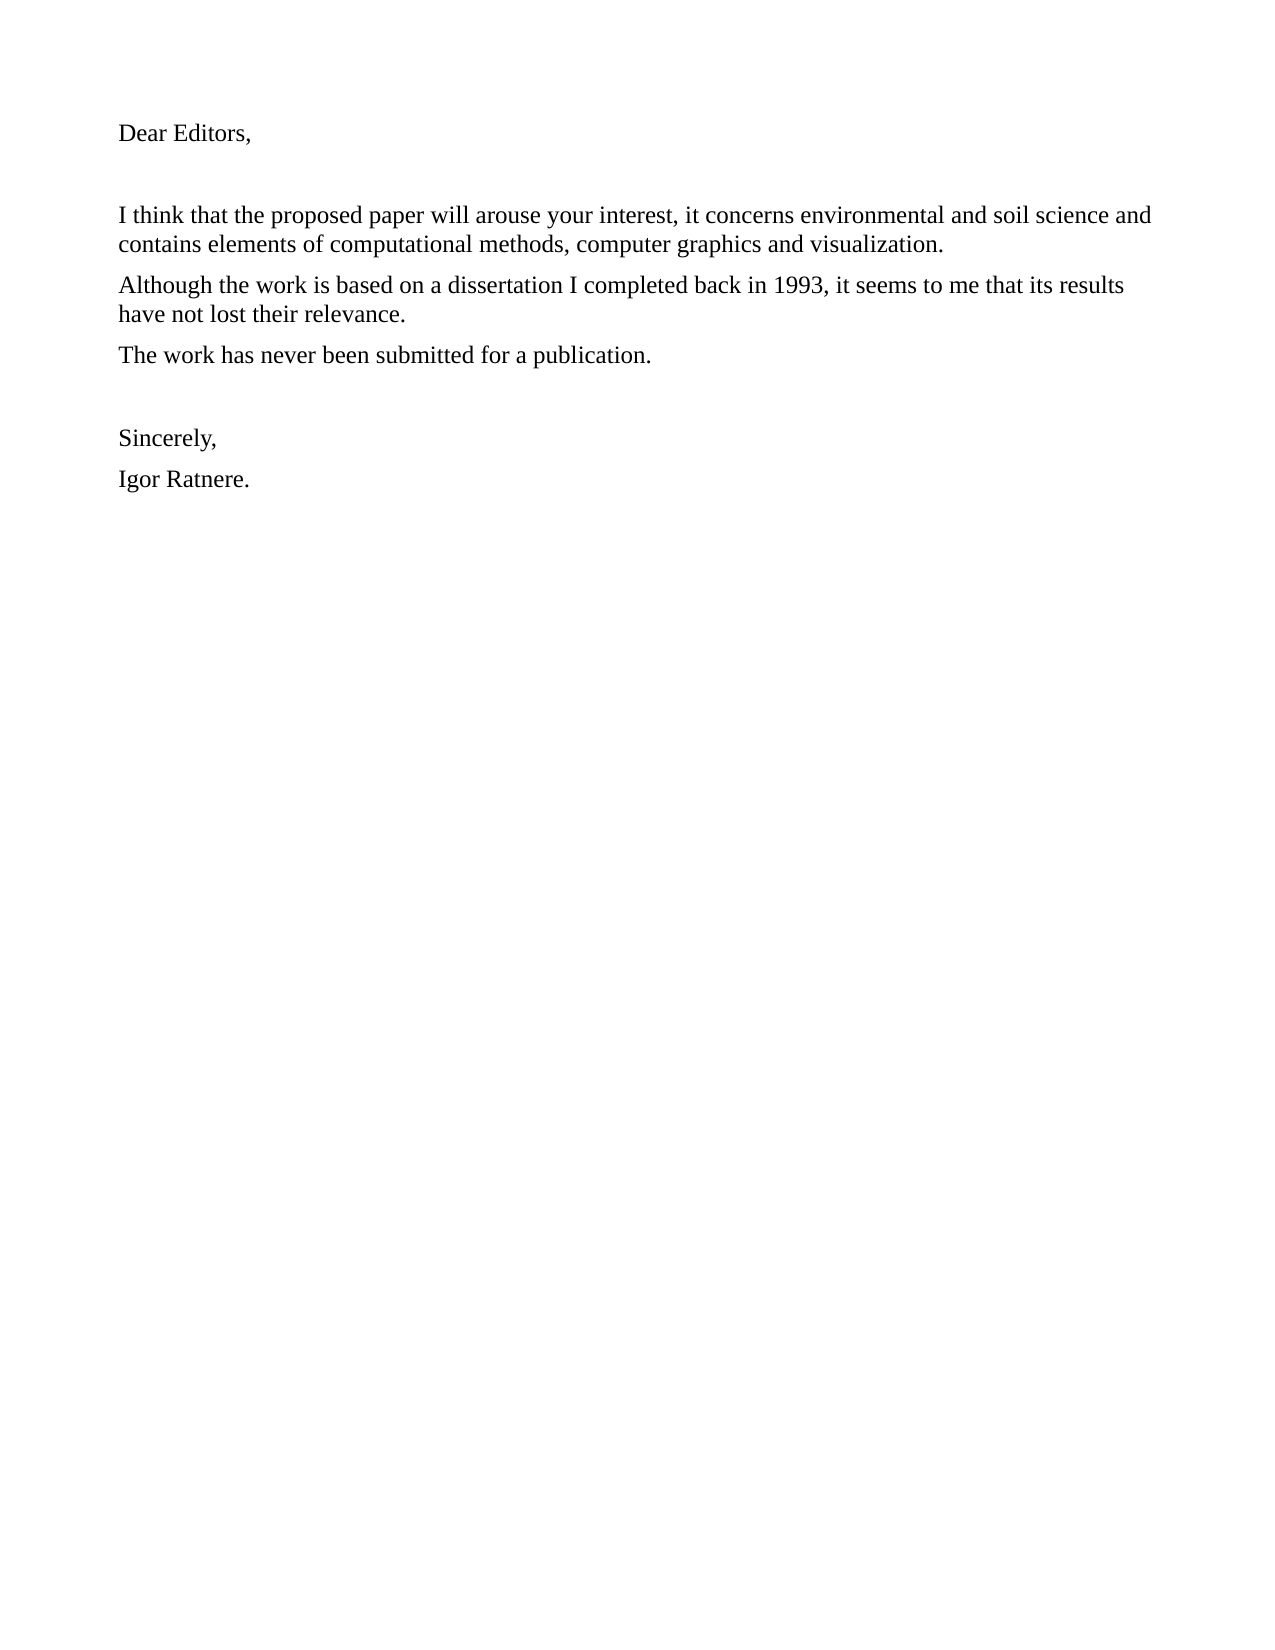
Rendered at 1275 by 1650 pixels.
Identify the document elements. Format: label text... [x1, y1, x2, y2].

text Igor Ratnere. [118, 464, 1157, 493]
text Dear Editors, [118, 118, 1157, 147]
text Sincerely, [118, 423, 1157, 452]
text The work has never been submitted for a publication. [118, 341, 1157, 369]
text I think that the proposed paper will arouse your interest, it concerns environmental and soil science and contains elements of computational methods, computer graphics and visualization. [118, 201, 1157, 258]
text Although the work is based on a dissertation I completed back in 1993, it seems to me that its results have not lost their relevance. [118, 271, 1157, 328]
